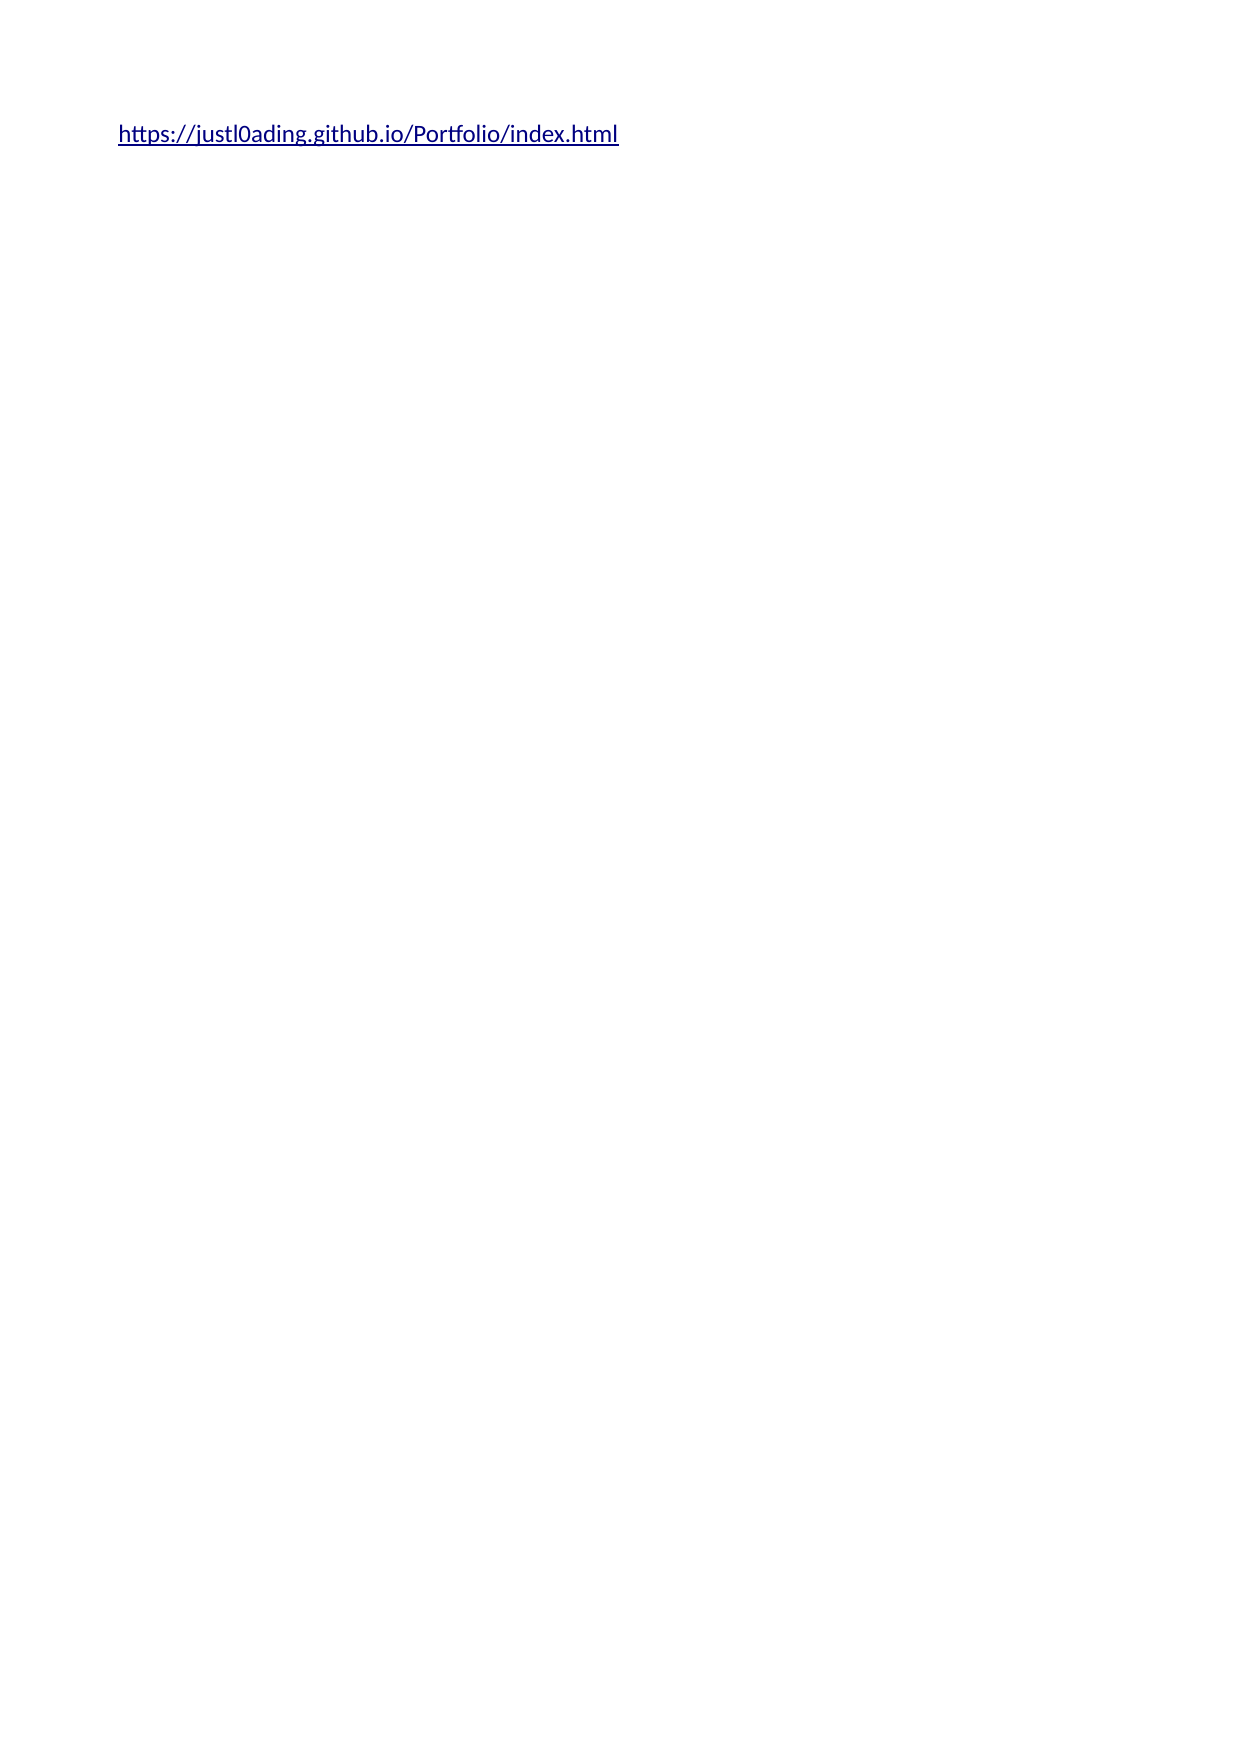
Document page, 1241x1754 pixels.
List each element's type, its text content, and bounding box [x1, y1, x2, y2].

text https://justl0ading.github.io/Portfolio/index.html [118, 118, 1122, 149]
